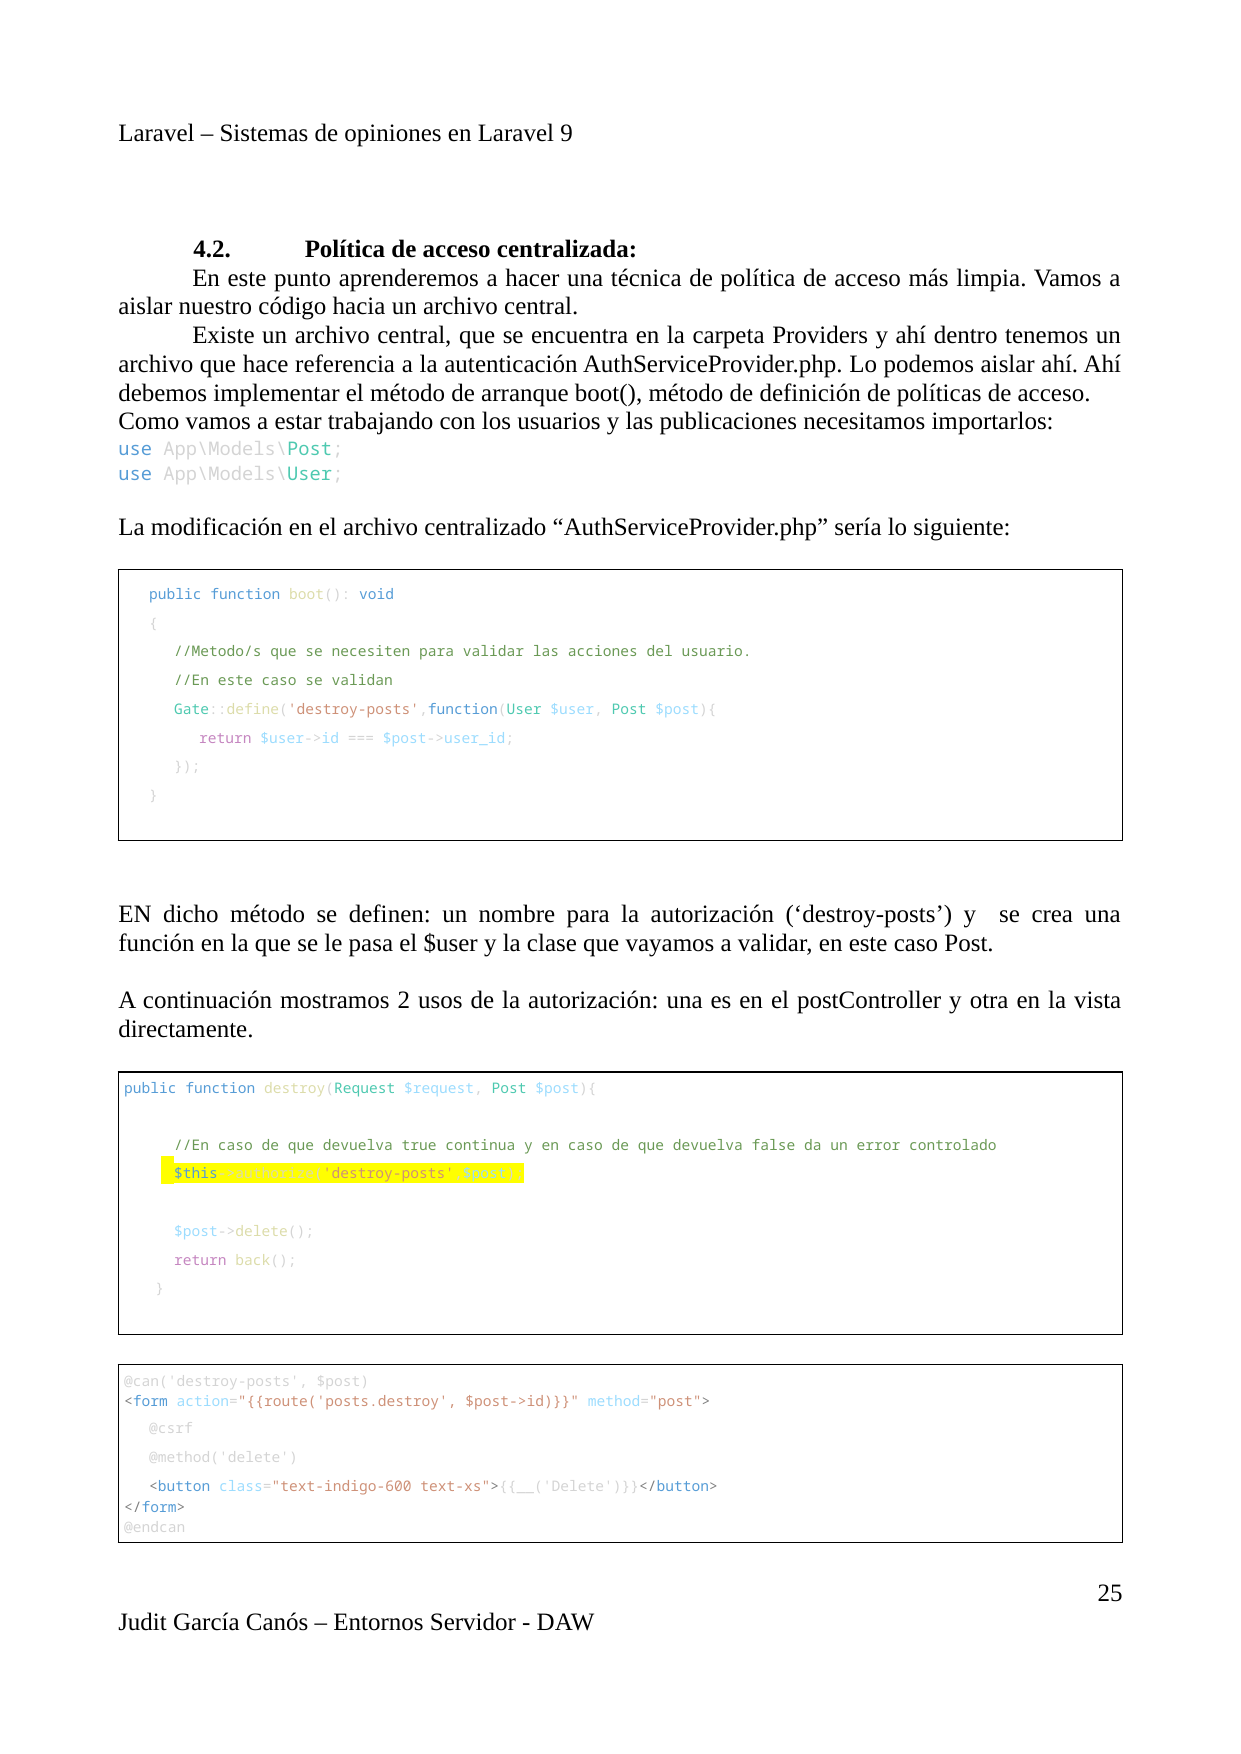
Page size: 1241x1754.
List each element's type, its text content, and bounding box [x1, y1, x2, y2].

table_header public function boot(): void { //Metodo/s que se necesiten para validar las acciones del usuario. //En este caso se validan Gate::define('destroy-posts',function(User $user, Post $post){ return $user->id === $post->user_id; }); } [119, 570, 1122, 840]
text use App\Models\User; [118, 461, 1122, 486]
list Política de acceso centralizada: [193, 234, 1122, 263]
text En este punto aprenderemos a hacer una técnica de política de acceso más limpia. Vamos a aislar nuestro código hacia un archivo central. [118, 263, 1122, 320]
text EN dicho método se definen: un nombre para la autorización (‘destroy-posts’) y se crea una función en la que se le pasa el $user y la clase que vayamos a validar, en este caso Post. [118, 899, 1122, 956]
text La modificación en el archivo centralizado “AuthServiceProvider.php” sería lo siguiente: [118, 512, 1122, 540]
table_header @can('destroy-posts', $post) <form action="{{route('posts.destroy', $post->id)}}" method="post"> @csrf @method('delete') <button class="text-indigo-600 text-xs">{{__('Delete')}}</button> </form> @endcan [119, 1365, 1122, 1542]
text A continuación mostramos 2 usos de la autorización: una es en el postController y otra en la vista directamente. [118, 985, 1122, 1043]
text Como vamos a estar trabajando con los usuarios y las publicaciones necesitamos importarlos: [118, 406, 1122, 435]
text use App\Models\Post; [118, 435, 1122, 461]
text Existe un archivo central, que se encuentra en la carpeta Providers y ahí dentro tenemos un archivo que hace referencia a la autenticación AuthServiceProvider.php. Lo podemos aislar ahí. Ahí debemos implementar el método de arranque boot(), método de definición de políticas de acceso. [118, 320, 1122, 406]
table_header public function destroy(Request $request, Post $post){ //En caso de que devuelva true continua y en caso de que devuelva false da un error controlado $this->authorize('destroy-posts',$post); $post->delete(); return back(); } [119, 1073, 1122, 1334]
